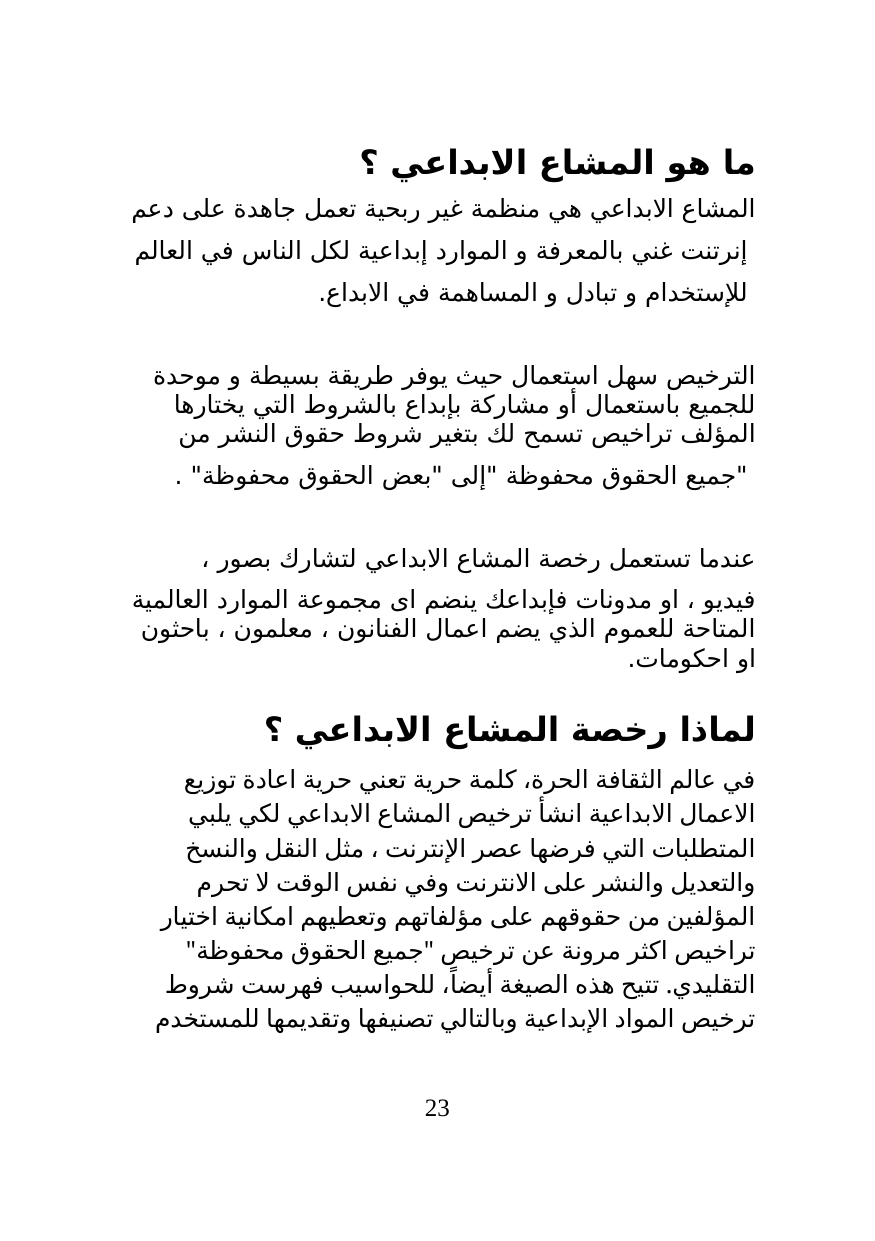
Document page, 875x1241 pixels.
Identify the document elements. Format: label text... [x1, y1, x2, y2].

text الترخيص سهل استعمال حيث يوفر طريقة بسيطة و موحدة للجميع باستعمال أو مشاركة بإبداع بالشروط التي يختارها المؤلف تراخيص تسمح لك بتغير شروط حقوق النشر من [118, 361, 756, 448]
text إنرتنت غني بالمعرفة و الموارد إبداعية لكل الناس في العالم [118, 236, 756, 266]
text عندما تستعمل رخصة المشاع الابداعي لتشارك بصور ، [118, 544, 756, 573]
text فيديو ، او مدونات فإبداعك ينضم اى مجموعة الموارد العالمية المتاحة للعموم الذي يضم اعمال الفنانون ، معلمون ، باحثون او احكومات. [118, 586, 756, 673]
text في عالم الثقافة الحرة، كلمة حرية تعني حرية اعادة توزيع الاعمال الابداعية انشأ ترخيص المشاع الابداعي لكي يلبي المتطلبات التي فرضها عصر الإنترنت ، مثل النقل والنسخ والتعديل والنشر على الانترنت وفي نفس الوقت لا تحرم المؤلفين من حقوقهم على مؤلفاتهم وتعطيهم امكانية اختيار تراخيص اكثر مرونة عن ترخيص "جميع الحقوق محفوظة" التقليدي. تتيح هذه الصيغة أيضاً، للحواسيب فهرست شروط ترخيص المواد الإبداعية وبالتالي تصنيفها وتقديمها للمستخدم بشكل يساعده على احترام هذه الشروط.و تكوين قاعدة بيانات لصور، فيديو و نصوص وباقي الاعمال الابداعية في ملك الجميع (the commons) مما يقدم خدمة للمجتمع ويشجع على الإبداع عبر اعادة استعمال اعمال تحت رخصة المشاع الابداعي بدل البداية من الصفر او استعمالها بدون ترخيص. مثلا، يمكن لأستاذ بحاجة الى صور لتوثيق درس معين، البحث عن صورة مناسبة في أحد مواقع التي تستضيف صور المشاع الابداعي مثل flickr او wikipedia واعادة استعمالها بشكل قانوني وبدون خرق اية حقوق للمؤلف. مما يوفر الوقت البحث للإستاذ و يستفيد المجتمع ككل. [118, 762, 756, 1034]
text للإستخدام و تبادل و المساهمة في الابداع. [118, 278, 756, 307]
subtitle ما هو المشاع الابداعي ؟ [118, 143, 756, 182]
text "جميع الحقوق محفوظة "إلى "بعض الحقوق محفوظة" . [118, 461, 756, 490]
text المشاع الابداعي هي منظمة غير ربحية تعمل جاهدة على دعم [118, 195, 756, 224]
subtitle لماذا رخصة المشاع الابداعي ؟ [118, 711, 756, 749]
